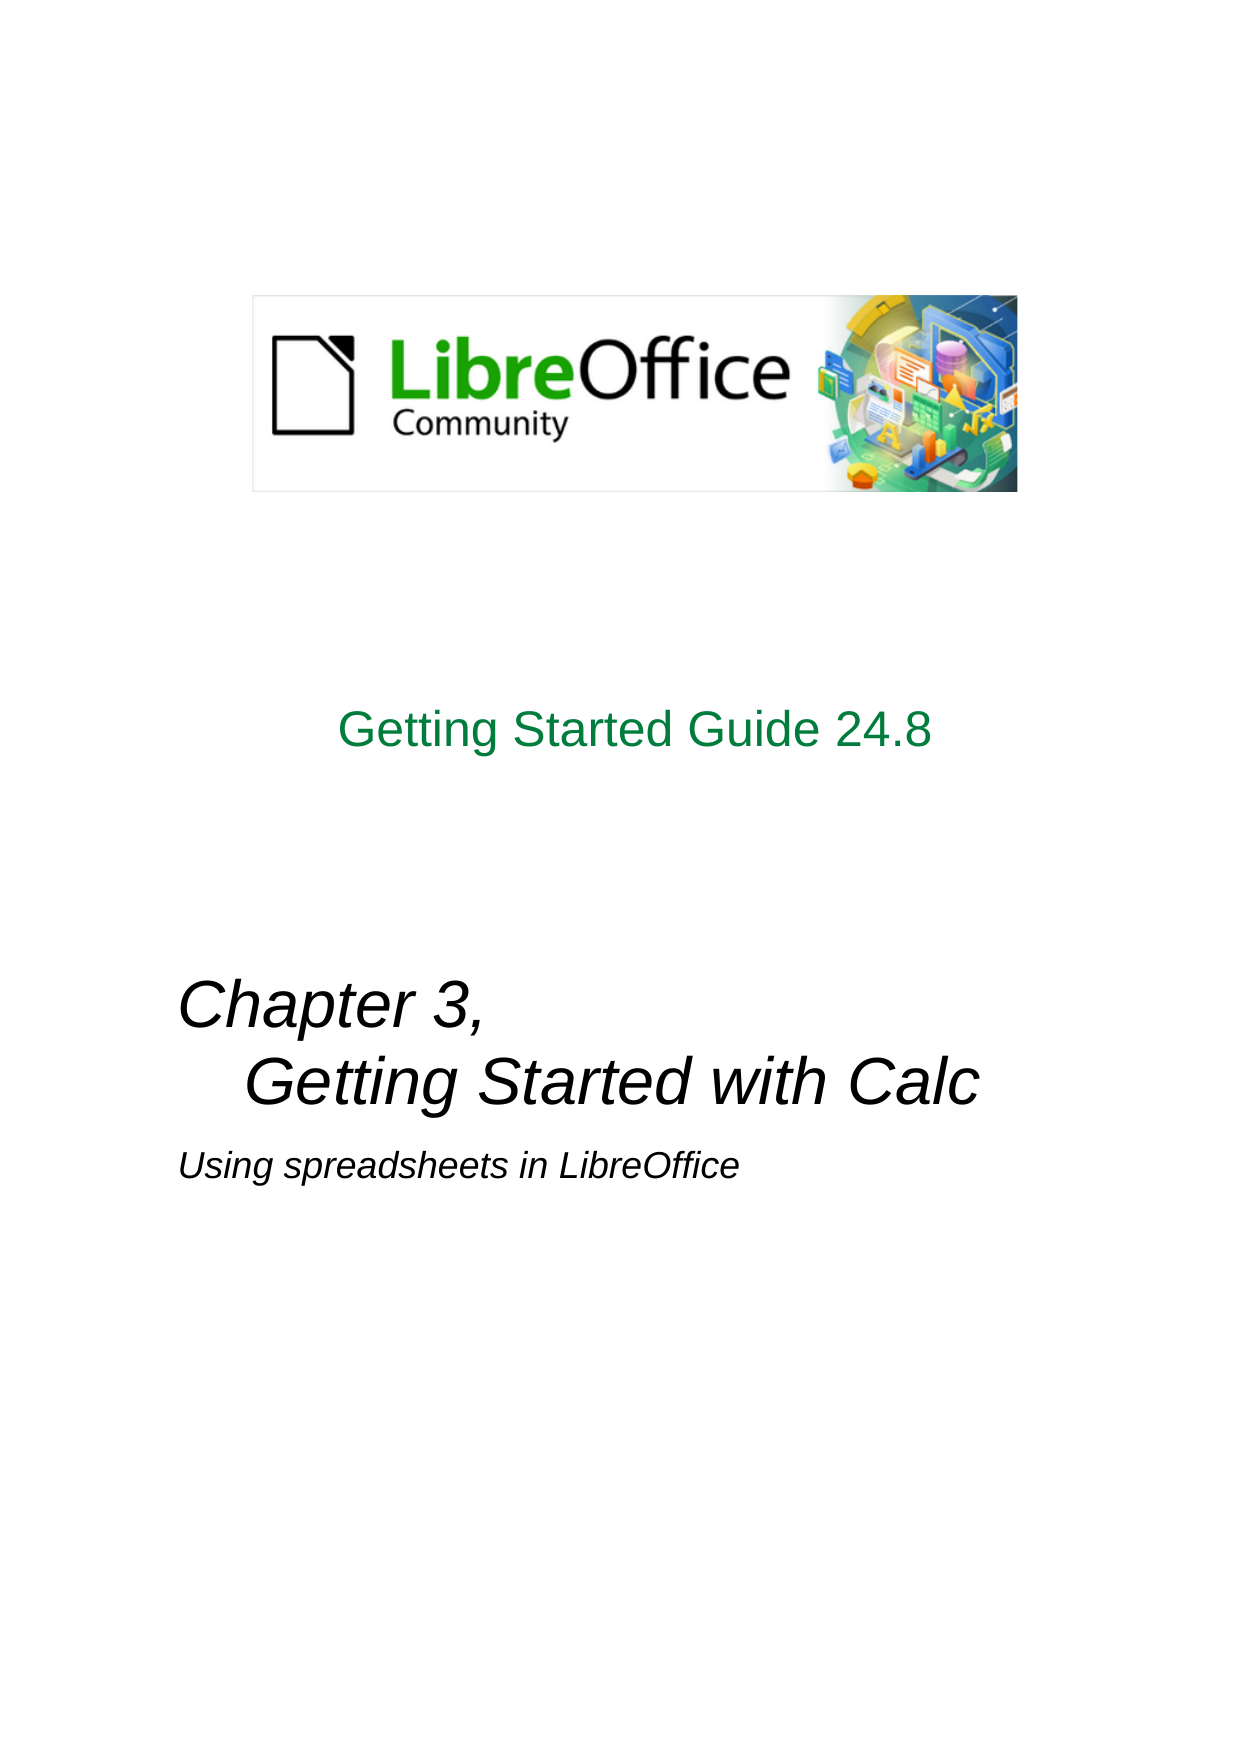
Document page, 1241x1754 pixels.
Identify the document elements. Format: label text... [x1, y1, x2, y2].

text Getting Started Guide 24.8 [177, 699, 1093, 757]
subtitle Using spreadsheets in LibreOffice [177, 1143, 1093, 1187]
title Chapter 3, Getting Started with Calc [177, 965, 1093, 1119]
picture [252, 295, 1018, 492]
